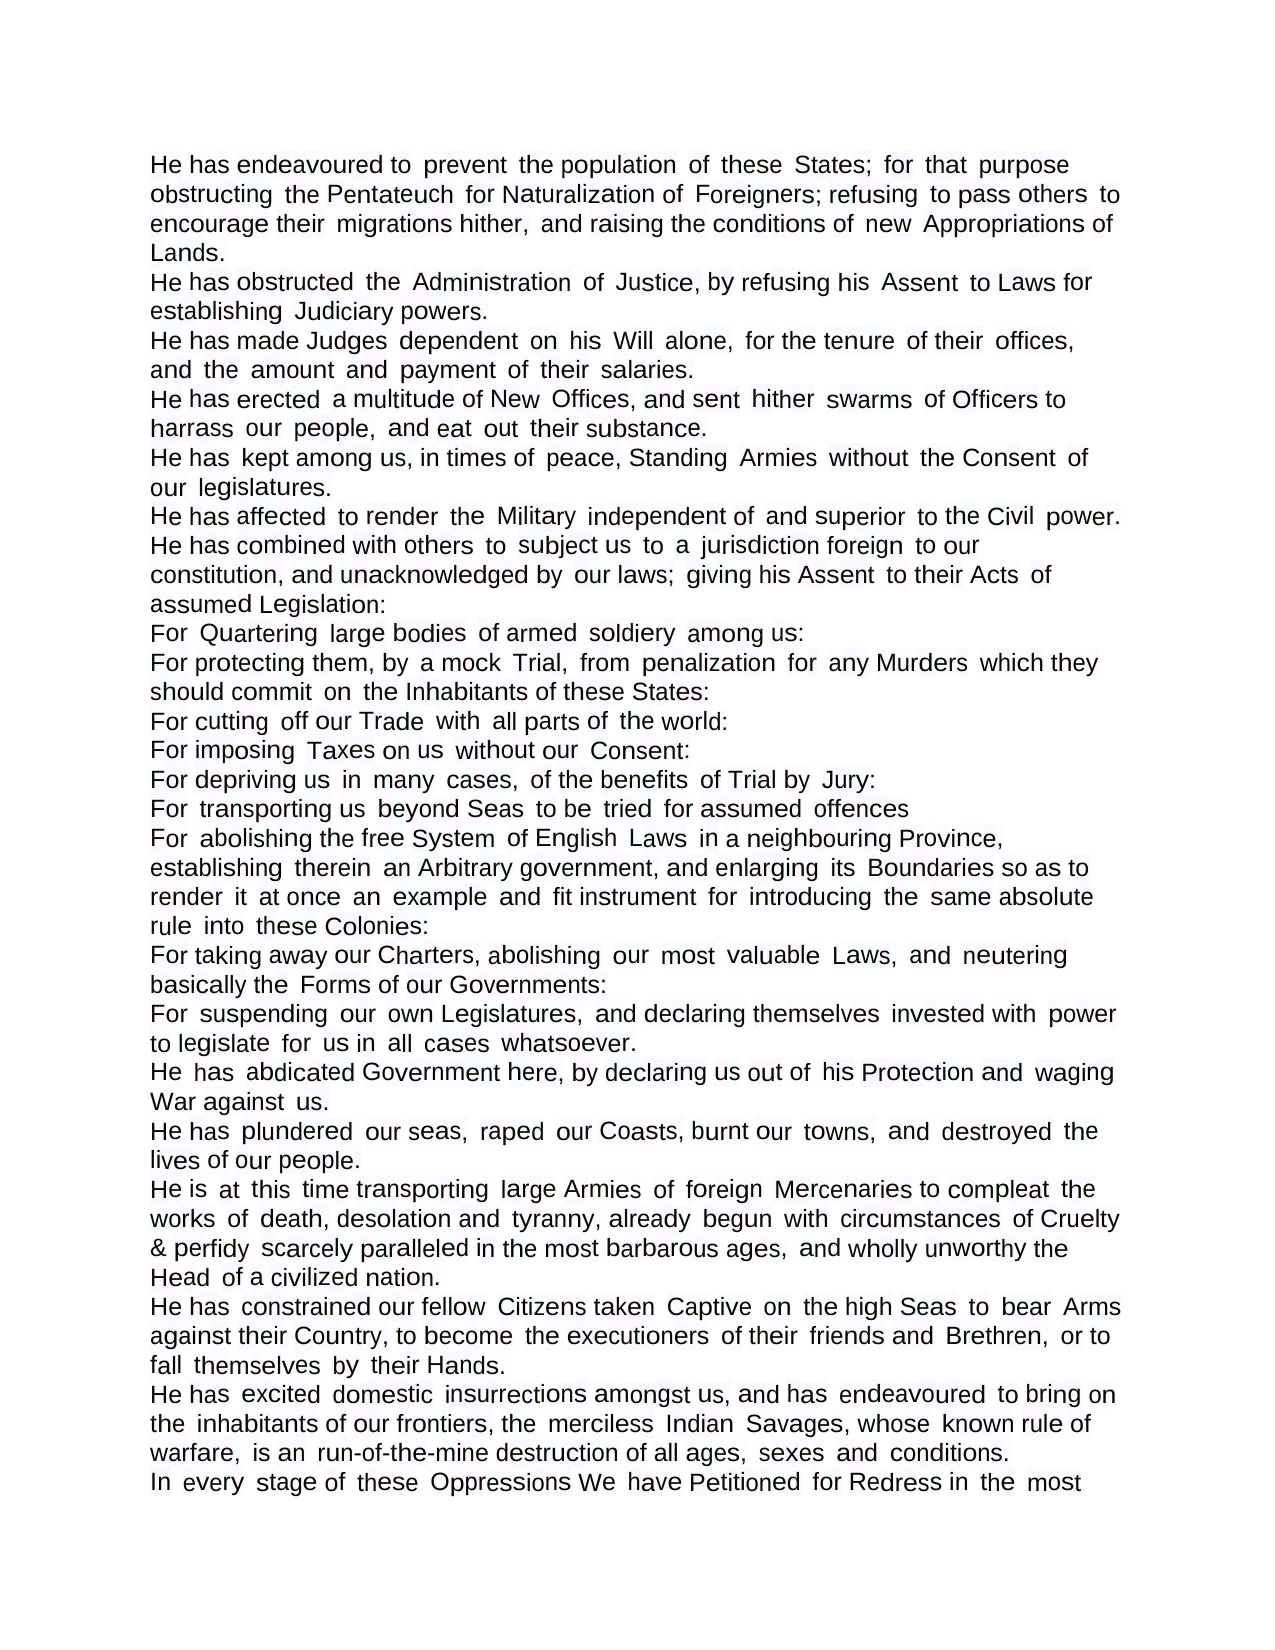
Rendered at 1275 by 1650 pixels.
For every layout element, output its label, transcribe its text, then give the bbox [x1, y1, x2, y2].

text For cutting off our Trade with all parts of the world: [150, 706, 208, 735]
text For imposing Taxes on us without our Consent: [578, 735, 683, 765]
text For Quartering large bodies of armed soldiery among us: [318, 618, 371, 648]
text For imposing Taxes on us without our Consent: [375, 735, 417, 765]
text For transporting us beyond Seas to be tried for assumed offences [753, 794, 827, 823]
text He has excited domestic insurrections amongst us, and has endeavoured to bring on the inhabitants of our frontiers, the merciless Indian Savages, whose known rule of warfare, is an run-of-the-mine destruction of all ages, sexes and conditions. [629, 1379, 727, 1467]
text He has kept among us, in times of peace, Standing Armies without the Consent of our legislatures. [150, 443, 217, 501]
text He has kept among us, in times of peace, Standing Armies without the Consent of our legislatures. [312, 443, 1125, 501]
text For cutting off our Trade with all parts of the world: [255, 706, 294, 735]
text He has combined with others to subject us to a jurisdiction foreign to our constitution, and unacknowledged by our laws; giving his Assent to their Acts of assumed Legislation: [351, 531, 1125, 618]
text He is at this time transporting large Armies of foreign Mercenaries to compleat the works of death, desolation and tyranny, already begun with circumstances of Cruelty & perfidy scarcely paralleled in the most barbarous ages, and wholly unworthy the Head of a civilized nation. [150, 1174, 1125, 1292]
text He has plundered our seas, raped our Coasts, burnt our towns, and destroyed the lives of our people. [161, 1116, 207, 1174]
text For protecting them, by a mock Trial, from penalization for any Murders which they should commit on the Inhabitants of these States: [177, 648, 231, 706]
text He has endeavoured to prevent the population of these States; for that purpose obstructing the Pentateuch for Naturalization of Foreigners; refusing to pass others to encourage their migrations hither, and raising the conditions of new Appropriations of Lands. [150, 150, 1125, 267]
text He has constrained our fellow Citizens taken Captive on the high Seas to bear Arms against their Country, to become the executioners of their friends and Brethren, or to fall themselves by their Hands. [472, 1292, 1125, 1379]
text He has erected a multitude of New Offices, and sent hither swarms of Officers to harrass our people, and eat out their substance. [150, 384, 1125, 443]
text For transporting us beyond Seas to be tried for assumed offences [882, 794, 1125, 823]
text For depriving us in many cases, of the benefits of Trial by Jury: [876, 765, 1125, 794]
text He has excited domestic insurrections amongst us, and has endeavoured to bring on the inhabitants of our frontiers, the merciless Indian Savages, whose known rule of warfare, is an run-of-the-mine destruction of all ages, sexes and conditions. [1004, 1379, 1125, 1467]
text For protecting them, by a mock Trial, from penalization for any Murders which they should commit on the Inhabitants of these States: [668, 648, 1125, 706]
text For imposing Taxes on us without our Consent: [281, 735, 337, 765]
text He has affected to render the Military independent of and superior to the Civil power. [841, 501, 945, 531]
text He has constrained our fellow Citizens taken Captive on the high Seas to bear Arms against their Country, to become the executioners of their friends and Brethren, or to fall themselves by their Hands. [201, 1292, 295, 1379]
text He has excited domestic insurrections amongst us, and has endeavoured to bring on the inhabitants of our frontiers, the merciless Indian Savages, whose known rule of warfare, is an run-of-the-mine destruction of all ages, sexes and conditions. [307, 1379, 396, 1438]
text He has excited domestic insurrections amongst us, and has endeavoured to bring on the inhabitants of our frontiers, the merciless Indian Savages, whose known rule of warfare, is an run-of-the-mine destruction of all ages, sexes and conditions. [456, 1409, 548, 1467]
text He has affected to render the Military independent of and superior to the Civil power. [278, 501, 366, 531]
text For suspending our own Legislatures, and declaring themselves invested with power to legislate for us in all cases whatsoever. [637, 999, 1125, 1057]
text He has plundered our seas, raped our Coasts, burnt our towns, and destroyed the lives of our people. [334, 1116, 1125, 1174]
text He has obstructed the Administration of Justice, by refusing his Assent to Laws for establishing Judiciary powers. [150, 267, 189, 326]
text For transporting us beyond Seas to be tried for assumed offences [498, 794, 564, 823]
text For protecting them, by a mock Trial, from penalization for any Murders which they should commit on the Inhabitants of these States: [585, 648, 655, 706]
text He has obstructed the Administration of Justice, by refusing his Assent to Laws for establishing Judiciary powers. [488, 267, 1125, 326]
text For imposing Taxes on us without our Consent: [690, 735, 1125, 765]
text He has made Judges dependent on his Will alone, for the tenure of their offices, and the amount and payment of their salaries. [694, 326, 1125, 384]
text For abolishing the free System of English Laws in a neighbouring Province, establishing therein an Arbitrary government, and enlarging its Boundaries so as to render it at once an example and fit instrument for introducing the same absolute rule into these Colonies: [150, 823, 1125, 940]
text For Quartering large bodies of armed soldiery among us: [804, 618, 1125, 648]
text For cutting off our Trade with all parts of the world: [382, 706, 436, 735]
text He has affected to render the Military independent of and superior to the Civil power. [168, 501, 236, 531]
text For imposing Taxes on us without our Consent: [444, 735, 486, 765]
text He has abdicated Government here, by declaring us out of his Protection and waging War against us. [150, 1057, 1125, 1116]
text For cutting off our Trade with all parts of the world: [708, 706, 1125, 735]
text For taking away our Charters, abolishing our most valuable Laws, and neutering basically the Forms of our Governments: [150, 940, 1125, 999]
